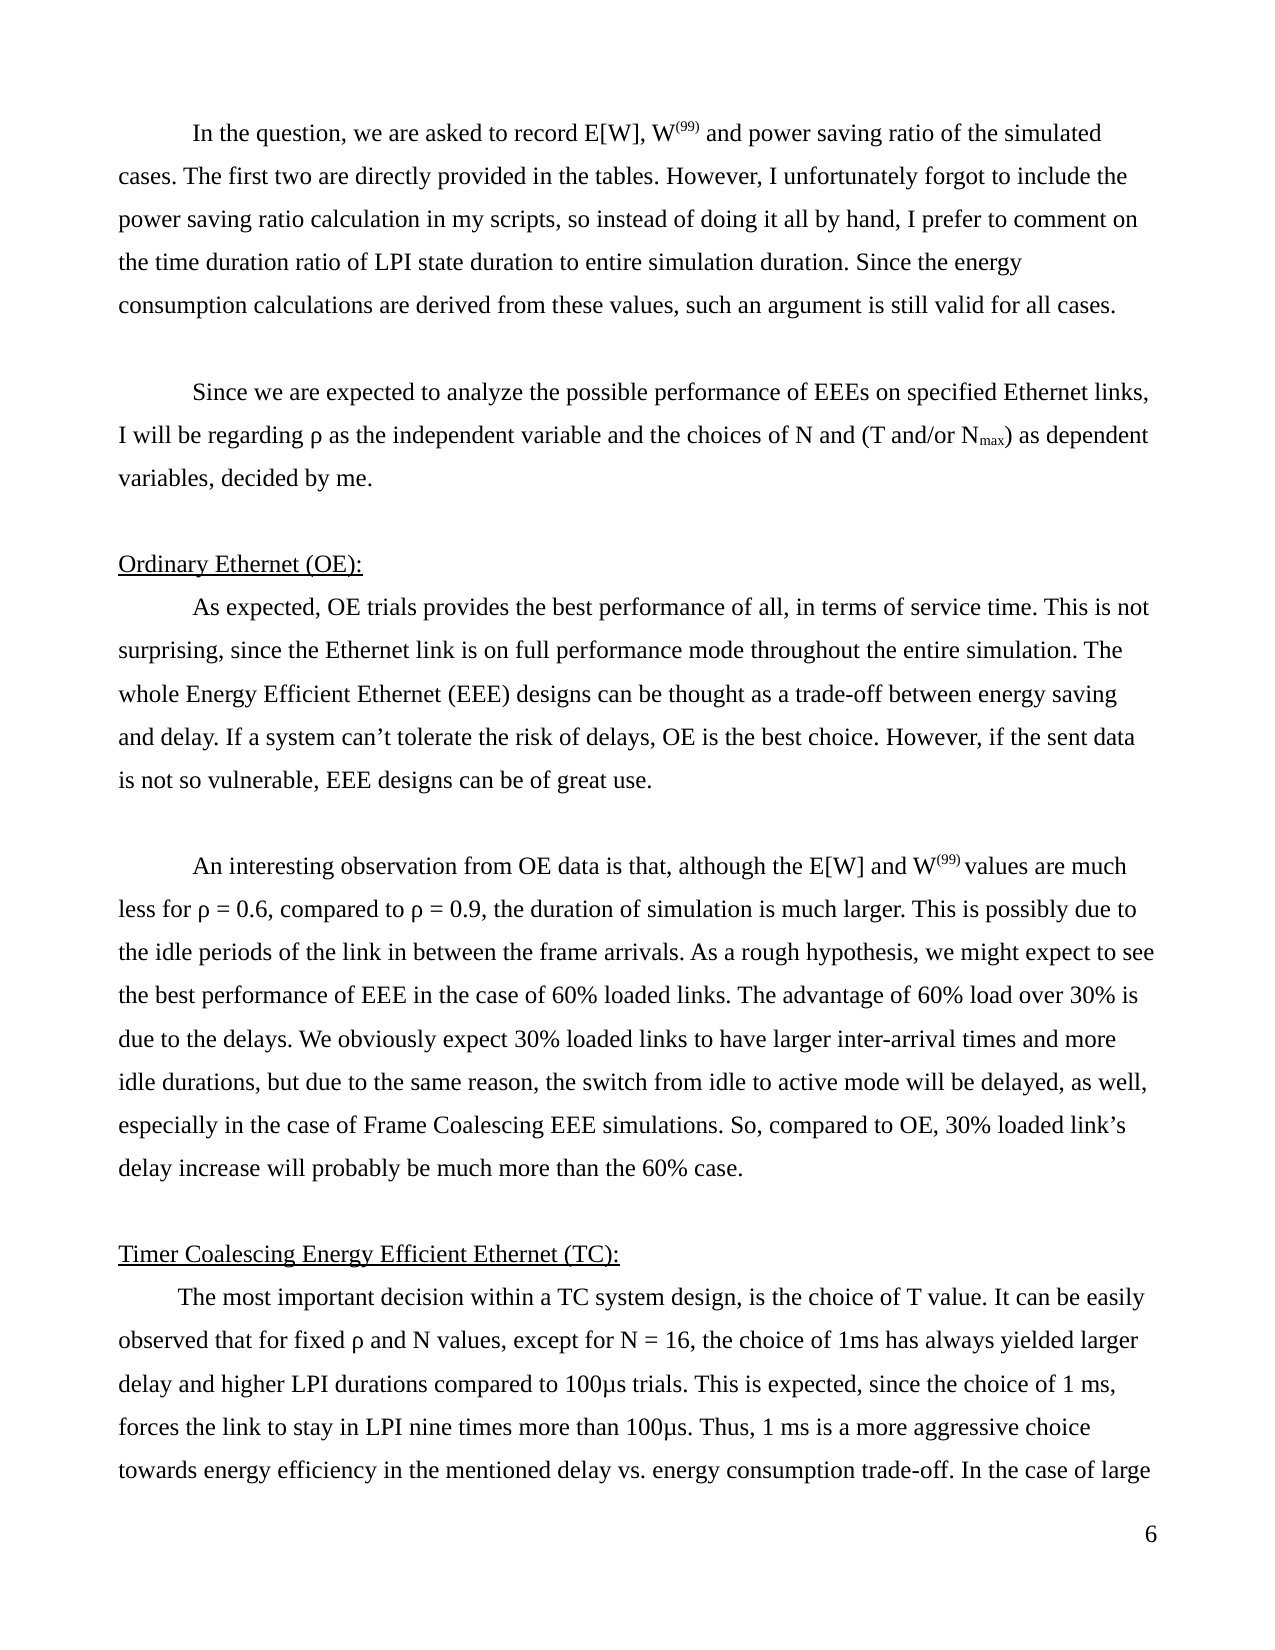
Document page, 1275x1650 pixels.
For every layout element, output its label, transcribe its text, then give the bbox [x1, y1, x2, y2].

text As expected, OE trials provides the best performance of all, in terms of service time. This is not surprising, since the Ethernet link is on full performance mode throughout the entire simulation. The whole Energy Efficient Ethernet (EEE) designs can be thought as a trade-off between energy saving and delay. If a system can’t tolerate the risk of delays, OE is the best choice. However, if the sent data is not so vulnerable, EEE designs can be of great use. [118, 592, 1157, 794]
text An interesting observation from OE data is that, although the E[W] and W(99) values are much less for ρ = 0.6, compared to ρ = 0.9, the duration of simulation is much larger. This is possibly due to the idle periods of the link in between the frame arrivals. As a rough hypothesis, we might expect to see the best performance of EEE in the case of 60% loaded links. The advantage of 60% load over 30% is due to the delays. We obviously expect 30% loaded links to have larger inter-arrival times and more idle durations, but due to the same reason, the switch from idle to active mode will be delayed, as well, especially in the case of Frame Coalescing EEE simulations. So, compared to OE, 30% loaded link’s delay increase will probably be much more than the 60% case. [118, 851, 1157, 1182]
text In the question, we are asked to record E[W], W(99) and power saving ratio of the simulated cases. The first two are directly provided in the tables. However, I unfortunately forgot to include the power saving ratio calculation in my scripts, so instead of doing it all by hand, I prefer to comment on the time duration ratio of LPI state duration to entire simulation duration. Since the energy consumption calculations are derived from these values, such an argument is still valid for all cases. [118, 118, 1157, 319]
text Since we are expected to analyze the possible performance of EEEs on specified Ethernet links, I will be regarding ρ as the independent variable and the choices of N and (T and/or Nmax) as dependent variables, decided by me. [118, 377, 1157, 492]
text The most important decision within a TC system design, is the choice of T value. It can be easily observed that for fixed ρ and N values, except for N = 16, the choice of 1ms has always yielded larger delay and higher LPI durations compared to 100µs trials. This is expected, since the choice of 1 ms, forces the link to stay in LPI nine times more than 100µs. Thus, 1 ms is a more aggressive choice towards energy efficiency in the mentioned delay vs. energy consumption trade-off. In the case of large [118, 1282, 1157, 1484]
text Ordinary Ethernet (OE): [118, 549, 1157, 578]
text Timer Coalescing Energy Efficient Ethernet (TC): [118, 1239, 1157, 1268]
